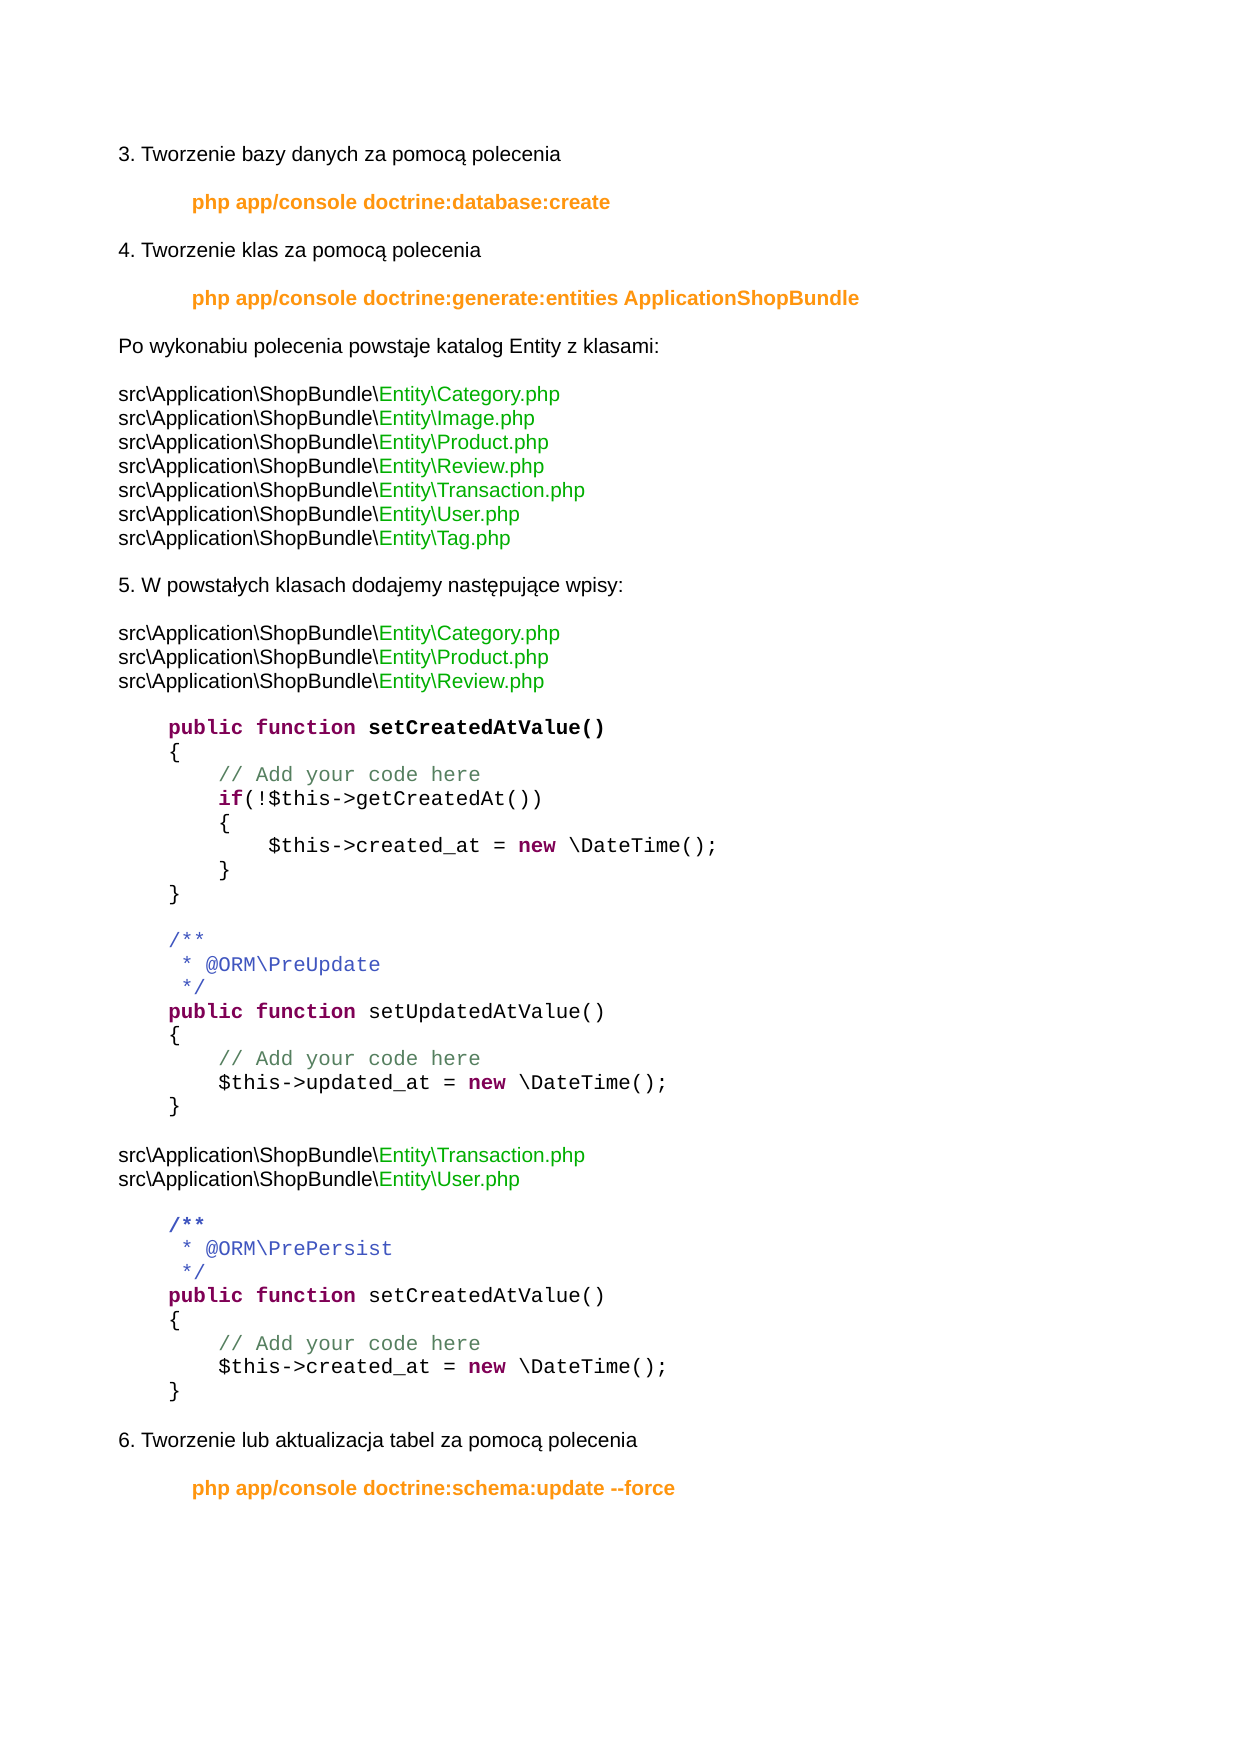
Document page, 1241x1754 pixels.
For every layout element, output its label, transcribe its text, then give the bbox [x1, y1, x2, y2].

text public function setUpdatedAtValue() [118, 1001, 1122, 1024]
text php app/console doctrine:schema:update --force [118, 1476, 1122, 1499]
text src\Application\ShopBundle\Entity\Transaction.php [118, 477, 1122, 501]
text Po wykonabiu polecenia powstaje katalog Entity z klasami: [118, 334, 1122, 358]
text public function setCreatedAtValue() [118, 717, 1122, 741]
text /** [118, 1214, 1122, 1238]
text public function setCreatedAtValue() [118, 1286, 1122, 1309]
text $this->updated_at = new \DateTime(); [118, 1072, 1122, 1095]
text src\Application\ShopBundle\Entity\Tag.php [118, 525, 1122, 549]
text src\Application\ShopBundle\Entity\Review.php [118, 453, 1122, 477]
text // Add your code here [118, 1333, 1122, 1356]
text php app/console doctrine:generate:entities ApplicationShopBundle [118, 286, 1122, 310]
text src\Application\ShopBundle\Entity\Transaction.php [118, 1143, 1122, 1167]
text } [118, 1095, 1122, 1119]
text } [118, 1380, 1122, 1404]
text * @ORM\PreUpdate [118, 953, 1122, 977]
text if(!$this->getCreatedAt()) [118, 788, 1122, 812]
text 6. Tworzenie lub aktualizacja tabel za pomocą polecenia [118, 1428, 1122, 1452]
text } [118, 859, 1122, 883]
text * @ORM\PrePersist [118, 1238, 1122, 1262]
text */ [118, 1262, 1122, 1286]
text src\Application\ShopBundle\Entity\User.php [118, 1167, 1122, 1191]
text src\Application\ShopBundle\Entity\Category.php [118, 621, 1122, 645]
text src\Application\ShopBundle\Entity\Image.php [118, 406, 1122, 429]
text src\Application\ShopBundle\Entity\Category.php [118, 382, 1122, 406]
text 3. Tworzenie bazy danych za pomocą polecenia [118, 142, 1122, 166]
text // Add your code here [118, 1048, 1122, 1072]
text $this->created_at = new \DateTime(); [118, 1356, 1122, 1380]
text { [118, 812, 1122, 835]
text { [118, 741, 1122, 764]
text 5. W powstałych klasach dodajemy następujące wpisy: [118, 573, 1122, 597]
text php app/console doctrine:database:create [118, 190, 1122, 214]
text src\Application\ShopBundle\Entity\User.php [118, 501, 1122, 525]
text // Add your code here [118, 764, 1122, 788]
text src\Application\ShopBundle\Entity\Product.php [118, 645, 1122, 669]
text src\Application\ShopBundle\Entity\Review.php [118, 669, 1122, 693]
text */ [118, 977, 1122, 1001]
text src\Application\ShopBundle\Entity\Product.php [118, 429, 1122, 453]
text { [118, 1024, 1122, 1048]
text /** [118, 930, 1122, 953]
text $this->created_at = new \DateTime(); [118, 835, 1122, 859]
text { [118, 1309, 1122, 1333]
text 4. Tworzenie klas za pomocą polecenia [118, 238, 1122, 262]
text } [118, 883, 1122, 906]
